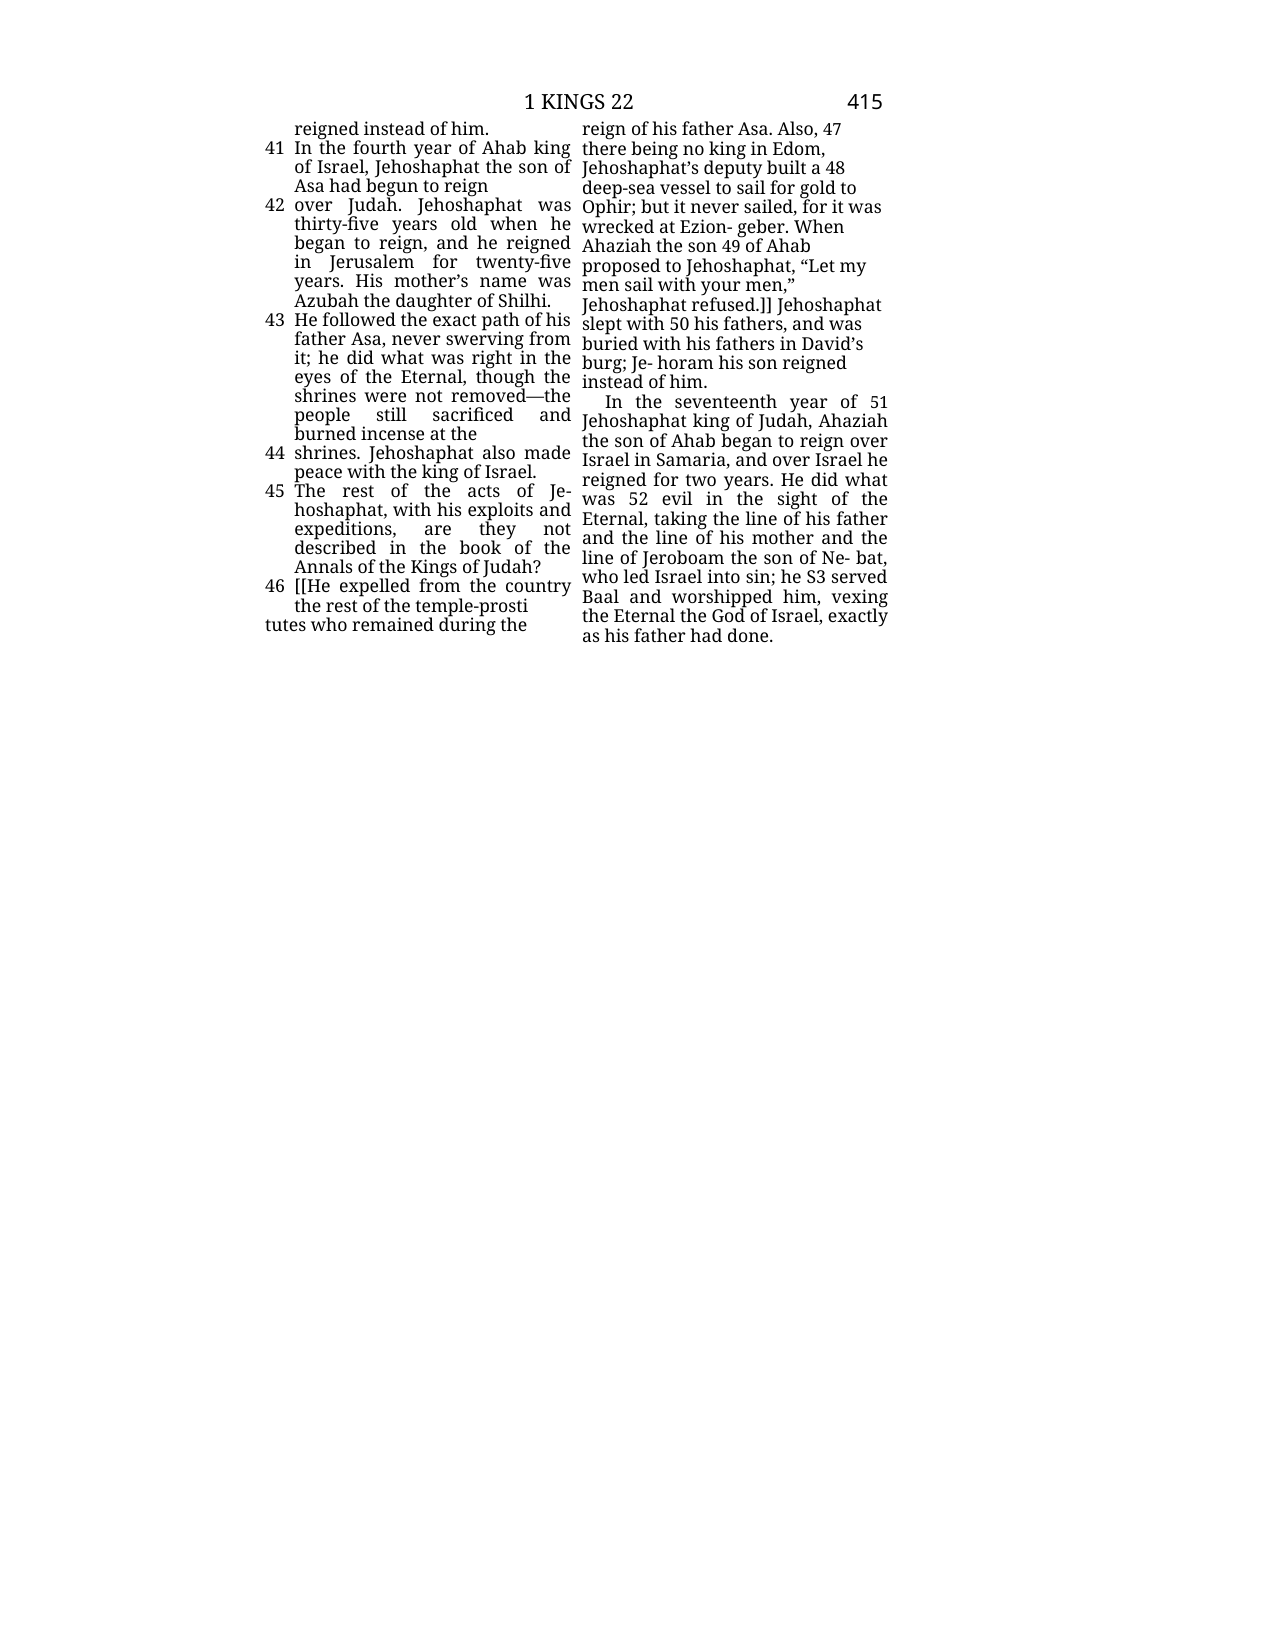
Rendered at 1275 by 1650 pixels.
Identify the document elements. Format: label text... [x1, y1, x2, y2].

list In the fourth year of Ahab king of Israel, Jehoshaphat the son of Asa had begun to reign [265, 139, 571, 196]
list over Judah. Jehoshaphat was thirty-five years old when he began to reign, and he reigned in Jerusalem for twenty-five years. His mother’s name was Azubah the daughter of Shilhi. [265, 196, 571, 311]
text tutes who remained during the [265, 616, 571, 635]
list He followed the exact path of his father Asa, never swerving from it; he did what was right in the eyes of the Eternal, though the shrines were not removed—the people still sacri­ficed and burned incense at the [265, 311, 571, 444]
list The rest of the acts of Je­hoshaphat, with his exploits and expeditions, are they not described in the book of the Annals of the Kings of Judah? [265, 482, 571, 578]
text In the seventeenth year of 51 Jehoshaphat king of Judah, Ahaziah the son of Ahab began to reign over Israel in Samaria, and over Israel he reigned for two years. He did what was 52 evil in the sight of the Eternal, taking the line of his father and the line of his mother and the line of Jeroboam the son of Ne- bat, who led Israel into sin; he S3 served Baal and worshipped him, vexing the Eternal the God of Israel, exactly as his father had done. [582, 393, 888, 646]
list [[He expelled from the country the rest of the temple-prosti­ [265, 578, 571, 616]
list reigned instead of him. [265, 120, 571, 139]
list shrines. Jehoshaphat also made peace with the king of Israel. [265, 444, 571, 482]
text reign of his father Asa. Also, 47 there being no king in Edom, Jehoshaphat’s deputy built a 48 deep-sea vessel to sail for gold to Ophir; but it never sailed, for it was wrecked at Ezion- geber. When Ahaziah the son 49 of Ahab proposed to Jehosha­phat, “Let my men sail with your men,” Jehoshaphat re­fused.]] Jehoshaphat slept with 50 his fathers, and was buried with his fathers in David’s burg; Je- horam his son reigned instead of him. [582, 120, 888, 393]
